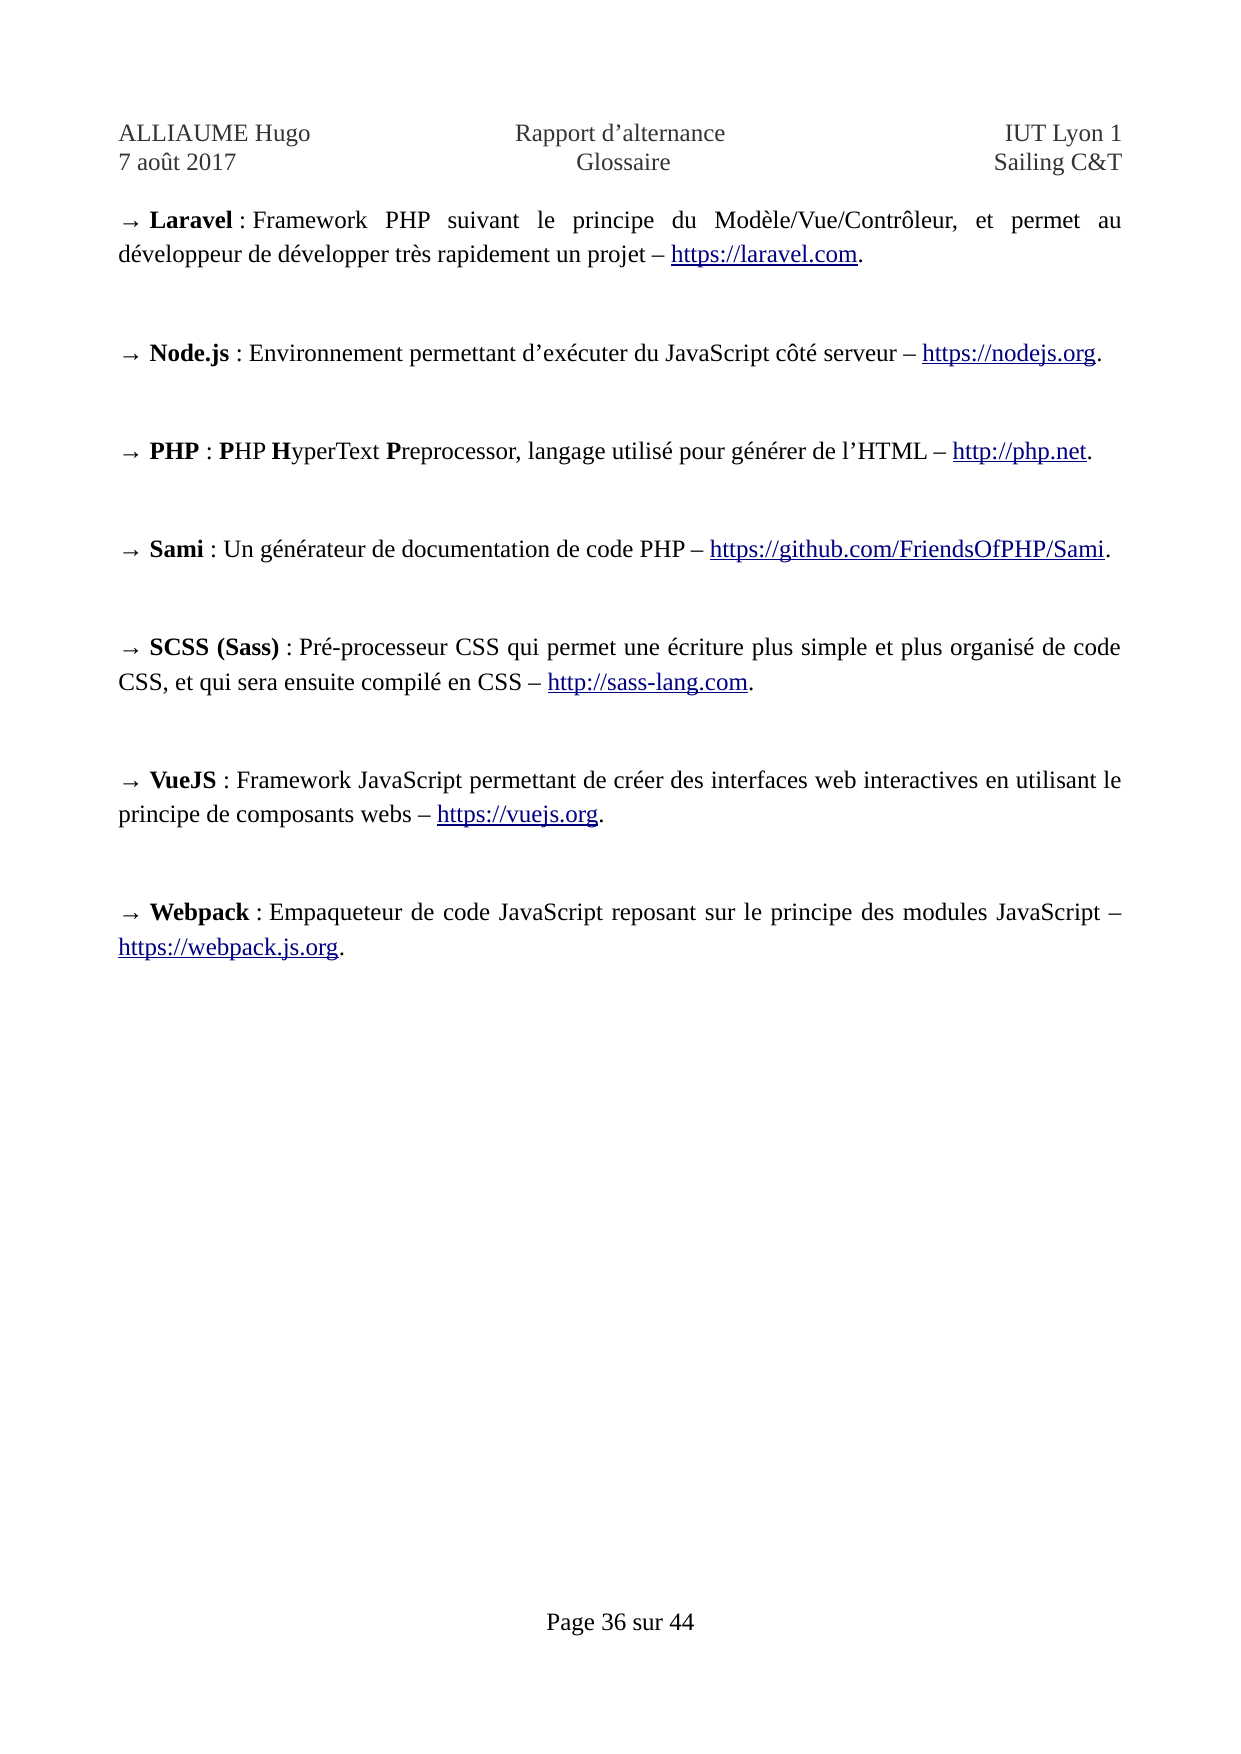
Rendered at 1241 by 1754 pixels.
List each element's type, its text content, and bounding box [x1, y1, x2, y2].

text → SCSS (Sass) : Pré-processeur CSS qui permet une écriture plus simple et plus organisé de code CSS, et qui sera ensuite compilé en CSS – http://sass-lang.com. [118, 632, 1122, 695]
text → Sami : Un générateur de documentation de code PHP – https://github.com/FriendsOfPHP/Sami. [118, 534, 1122, 563]
text → Webpack : Empaqueteur de code JavaScript reposant sur le principe des modules JavaScript – https://webpack.js.org. [118, 897, 1122, 961]
text → Laravel : Framework PHP suivant le principe du Modèle/Vue/Contrôleur, et permet au développeur de développer très rapidement un projet – https://laravel.com. [118, 205, 1122, 268]
text → VueJS : Framework JavaScript permettant de créer des interfaces web interactives en utilisant le principe de composants webs – https://vuejs.org. [118, 765, 1122, 828]
text → PHP : PHP HyperText Preprocessor, langage utilisé pour générer de l’HTML – http://php.net. [118, 436, 1122, 464]
text → Node.js : Environnement permettant d’exécuter du JavaScript côté serveur – https://nodejs.org. [118, 338, 1122, 366]
